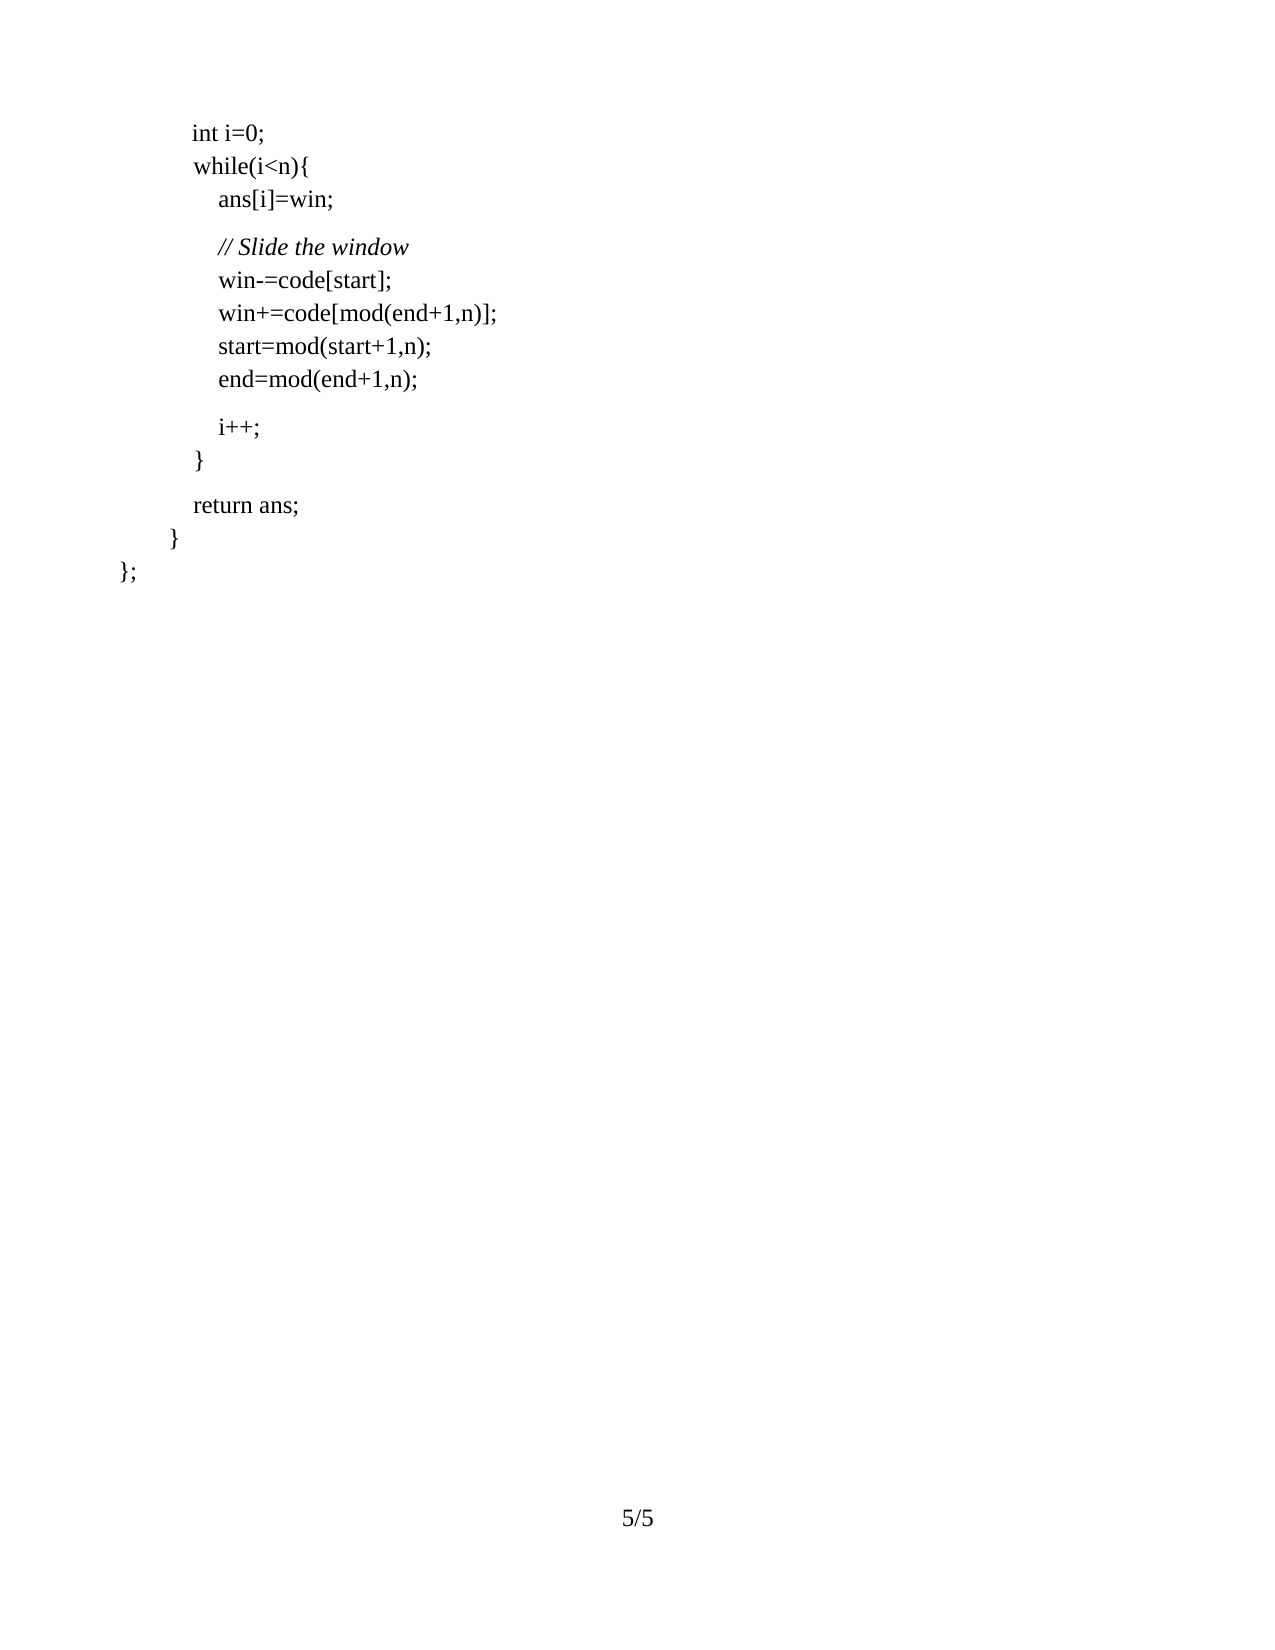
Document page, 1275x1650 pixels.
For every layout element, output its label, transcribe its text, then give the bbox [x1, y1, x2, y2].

text } [118, 523, 1157, 552]
text ans[i]=win; [118, 184, 1157, 213]
text win+=code[mod(end+1,n)]; [118, 298, 1157, 327]
text // Slide the window [118, 232, 1157, 261]
text end=mod(end+1,n); [118, 364, 1157, 393]
text i++; [118, 412, 1157, 441]
text }; [118, 556, 1157, 585]
text win-=code[start]; [118, 265, 1157, 294]
text } [118, 445, 1157, 474]
text start=mod(start+1,n); [118, 331, 1157, 360]
text return ans; [118, 490, 1157, 519]
text int i=0; [118, 118, 1157, 147]
text while(i<n){ [118, 151, 1157, 180]
